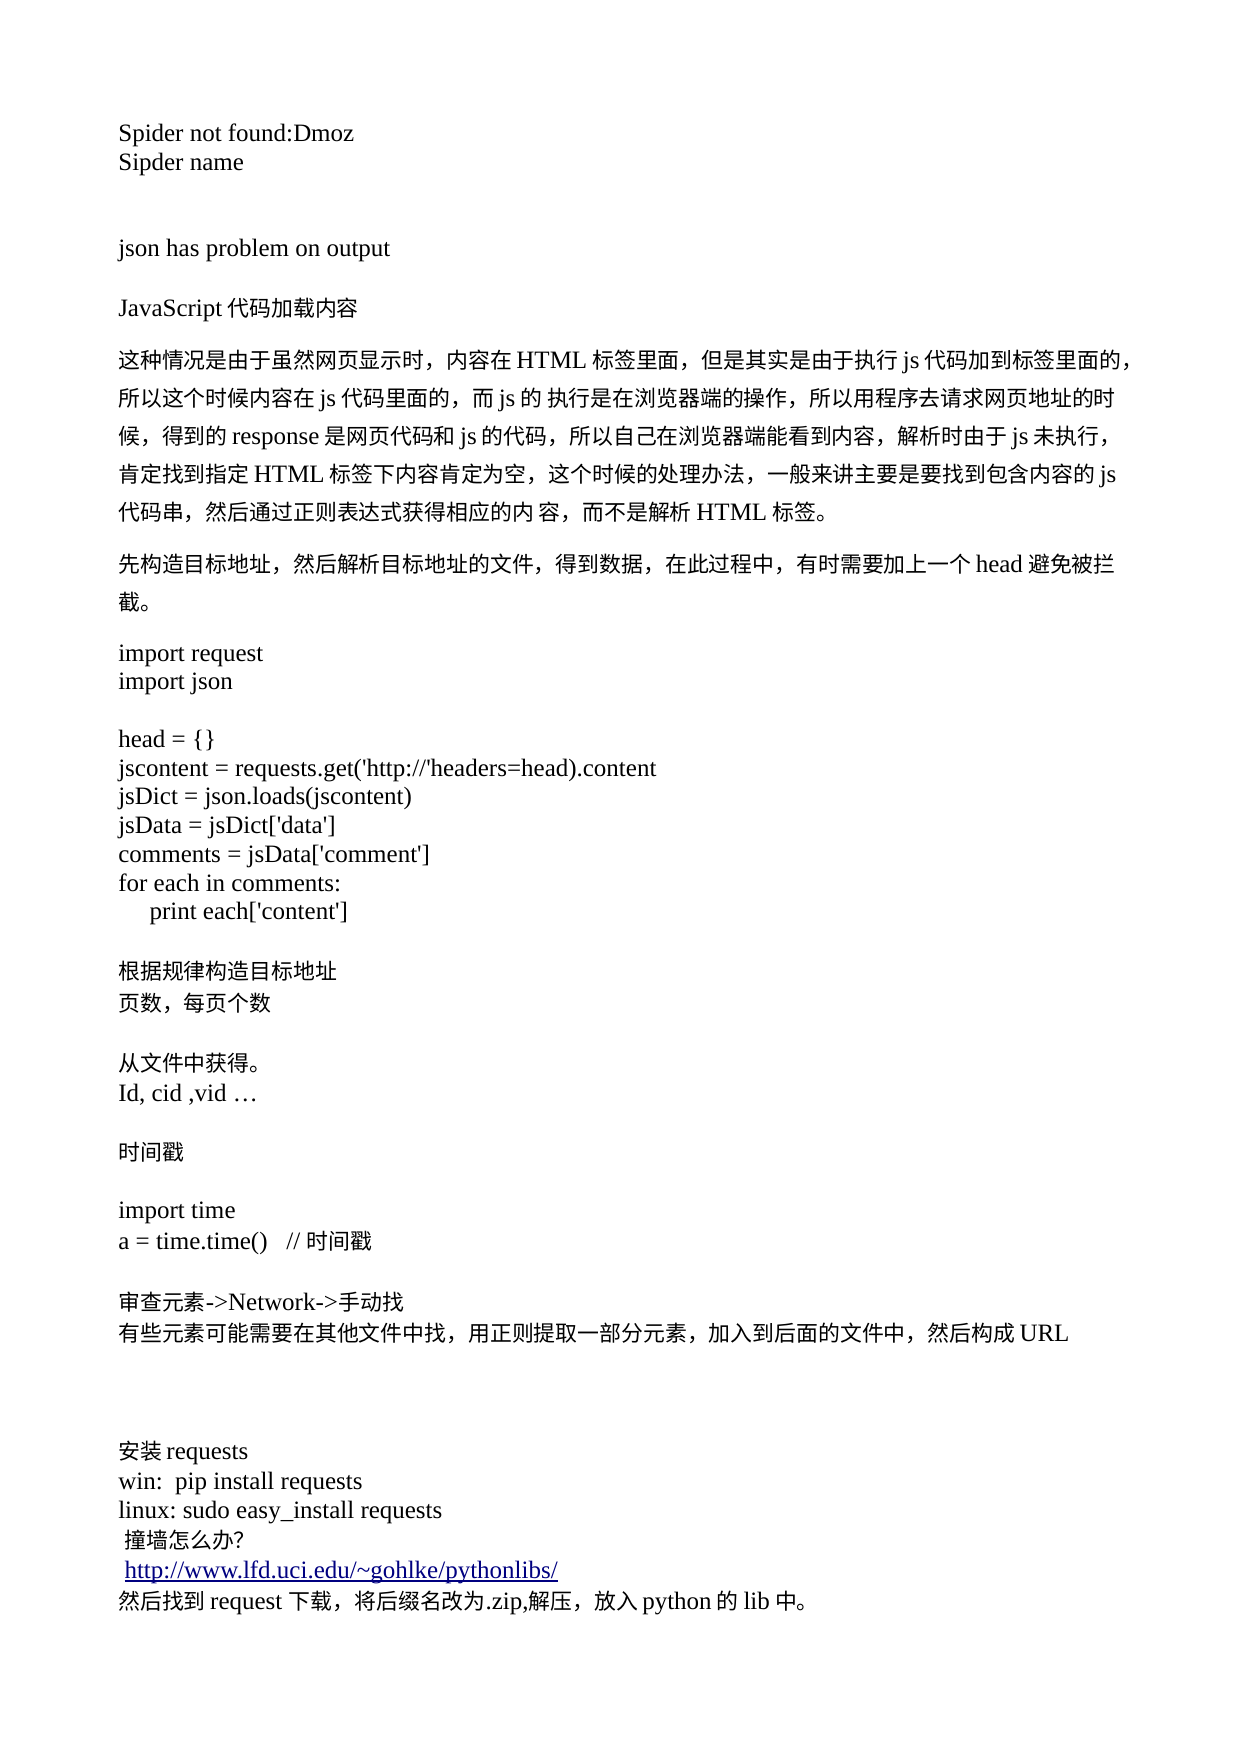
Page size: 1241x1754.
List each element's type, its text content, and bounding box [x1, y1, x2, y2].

text 安装requests [118, 1434, 1122, 1466]
text Id, cid ,vid … [118, 1078, 1122, 1106]
text 有些元素可能需要在其他文件中找，用正则提取一部分元素，加入到后面的文件中，然后构成URL [118, 1316, 1122, 1348]
text 时间戳 [118, 1135, 1122, 1167]
text 撞墙怎么办？ [118, 1523, 1122, 1555]
text 审查元素->Network->手动找 [118, 1285, 1122, 1316]
text 先构造目标地址，然后解析目标地址的文件，得到数据，在此过程中，有时需要加上一个head避免被拦截。 [118, 547, 1122, 617]
text comments = jsData['comment'] [118, 839, 1122, 868]
text win: pip install requests [118, 1466, 1122, 1495]
text 从文件中获得。 [118, 1046, 1122, 1078]
text Sipder name [118, 147, 1122, 176]
text print each['content'] [118, 896, 1122, 925]
text json has problem on output [118, 233, 1122, 262]
text Spider not found:Dmoz [118, 118, 1122, 147]
text jsDict = json.loads(jscontent) [118, 781, 1122, 810]
text 页数，每页个数 [118, 986, 1122, 1017]
text a = time.time() // 时间戳 [118, 1224, 1122, 1256]
text JavaScript代码加载内容 [118, 291, 1122, 322]
text head = {} [118, 724, 1122, 753]
text jscontent = requests.get('http://'headers=head).content [118, 753, 1122, 781]
text import request [118, 638, 1122, 666]
text 这种情况是由于虽然网页显示时，内容在HTML标签里面，但是其实是由于执行js代码加到标签里面的，所以这个时候内容在js代码里面的，而js的 执行是在浏览器端的操作，所以用程序去请求网页地址的时候，得到的response是网页代码和js的代码，所以自己在浏览器端能看到内容，解析时由于 js未执行，肯定找到指定HTML标签下内容肯定为空，这个时候的处理办法，一般来讲主要是要找到包含内容的js代码串，然后通过正则表达式获得相应的内 容，而不是解析HTML标签。 [118, 343, 1122, 526]
text import json [118, 666, 1122, 695]
text import time [118, 1196, 1122, 1224]
text 根据规律构造目标地址 [118, 954, 1122, 986]
text http://www.lfd.uci.edu/~gohlke/pythonlibs/ [118, 1555, 1122, 1584]
text jsData = jsDict['data'] [118, 810, 1122, 839]
text for each in comments: [118, 868, 1122, 896]
text 然后找到request 下载，将后缀名改为.zip,解压，放入python的 lib中。 [118, 1584, 1122, 1616]
text linux: sudo easy_install requests [118, 1495, 1122, 1523]
